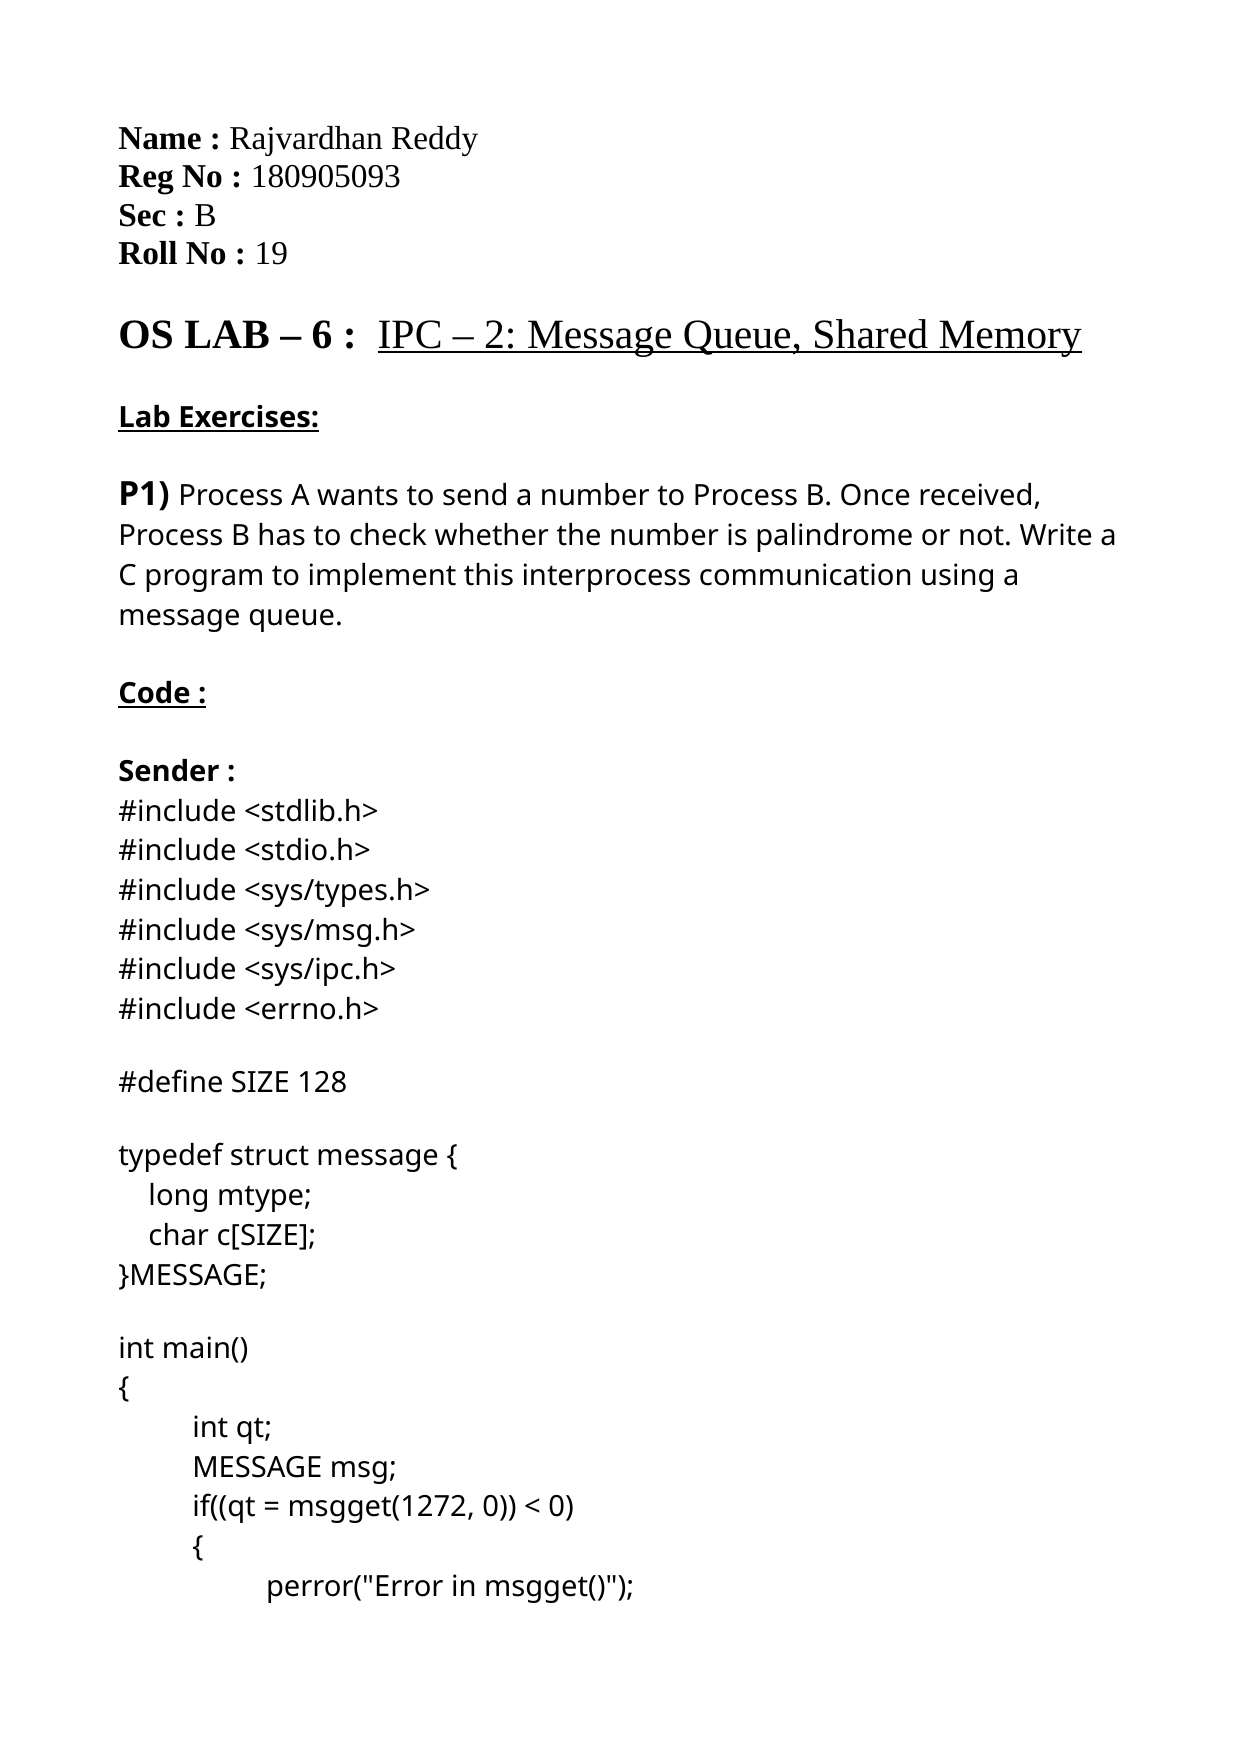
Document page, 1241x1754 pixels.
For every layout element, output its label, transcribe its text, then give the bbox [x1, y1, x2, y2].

text typedef struct message { [118, 1135, 1122, 1174]
text #include <stdlib.h> [118, 790, 1122, 829]
text Reg No : 180905093 [118, 156, 1122, 195]
text #include <stdio.h> [118, 829, 1122, 869]
text Lab Exercises: [118, 396, 1122, 436]
text long mtype; [118, 1174, 1122, 1214]
text P1) Process A wants to send a number to Process B. Once received, Process B has to check whether the number is palindrome or not. Write a C program to implement this interprocess communication using a message queue. [118, 469, 1122, 634]
text Roll No : 19 [118, 233, 1122, 271]
text #include <sys/msg.h> [118, 909, 1122, 948]
text { [118, 1525, 1122, 1565]
text int main() [118, 1327, 1122, 1367]
text perror("Error in msgget()"); [118, 1565, 1122, 1605]
text if((qt = msgget(1272, 0)) < 0) [118, 1486, 1122, 1525]
text #include <sys/types.h> [118, 869, 1122, 909]
text #include <errno.h> [118, 988, 1122, 1028]
text Name : Rajvardhan Reddy [118, 118, 1122, 156]
text Sec : B [118, 195, 1122, 233]
text int qt; [118, 1406, 1122, 1446]
text }MESSAGE; [118, 1254, 1122, 1293]
text char c[SIZE]; [118, 1214, 1122, 1254]
text #define SIZE 128 [118, 1061, 1122, 1101]
text #include <sys/ipc.h> [118, 948, 1122, 988]
text { [118, 1367, 1122, 1406]
text Code : [118, 672, 1122, 712]
text Sender : [118, 750, 1122, 790]
text OS LAB – 6 : IPC – 2: Message Queue, Shared Memory [118, 310, 1122, 358]
text MESSAGE msg; [118, 1446, 1122, 1486]
